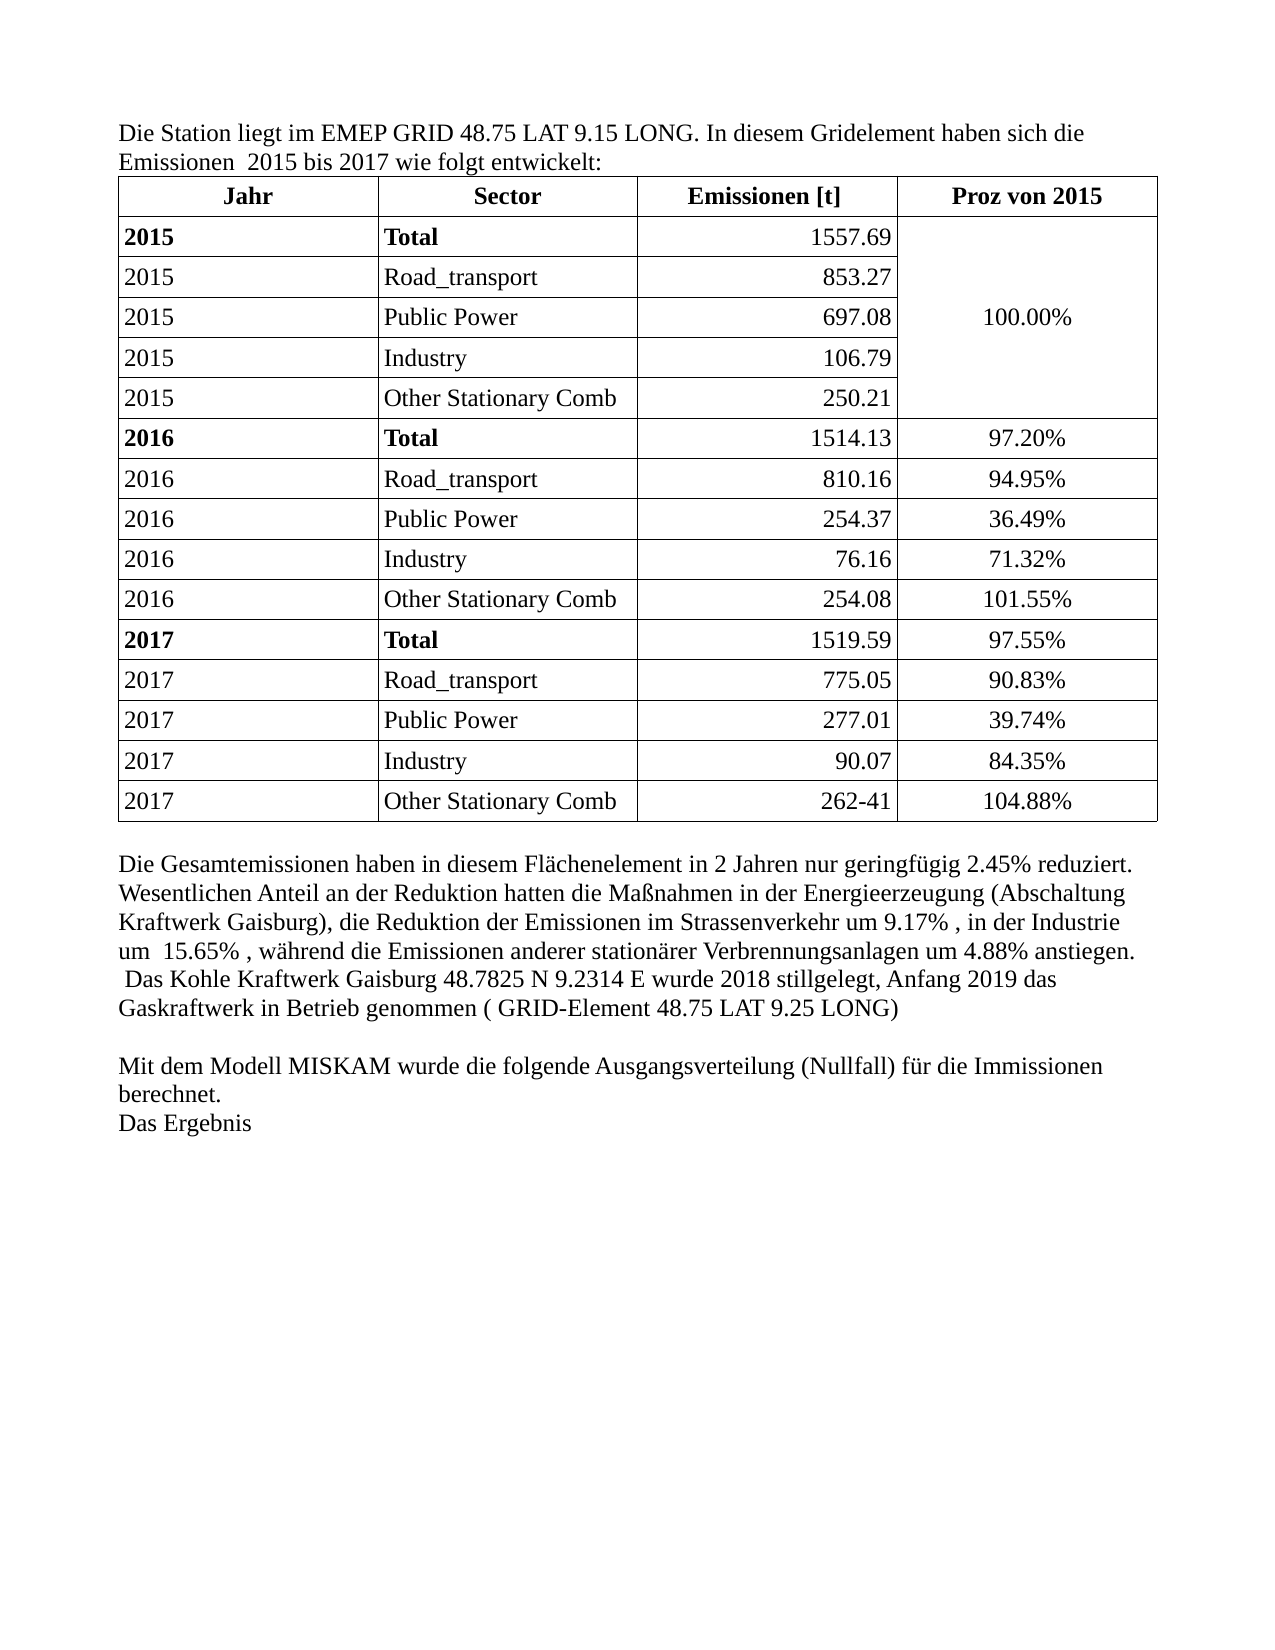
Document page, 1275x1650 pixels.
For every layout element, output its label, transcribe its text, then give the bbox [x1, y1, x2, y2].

table_cell 2016 [119, 580, 378, 619]
table_cell 90,83% [898, 660, 1157, 700]
table_cell 697,08 [638, 298, 897, 337]
table_cell Road_transport [379, 660, 637, 700]
table_cell 2015 [119, 257, 378, 297]
table_cell 2017 [119, 701, 378, 740]
table_cell 106,79 [638, 338, 897, 377]
table_cell Industry [379, 741, 637, 780]
table_cell 90,07 [638, 741, 897, 780]
text Mit dem Modell MISKAM wurde die folgende Ausgangsverteilung (Nullfall) für die Immissionen berechnet. [118, 1051, 1157, 1108]
table_header Emissionen [t] [638, 177, 897, 216]
table_cell 853,27 [638, 257, 897, 297]
table_header Sector [379, 177, 637, 216]
table_cell 250,21 [638, 378, 897, 417]
table_cell 254,37 [638, 499, 897, 538]
text Die Station liegt im EMEP GRID 48.75 LAT 9.15 LONG. In diesem Gridelement haben sich die Emissionen 2015 bis 2017 wie folgt entwickelt: [118, 118, 1157, 176]
table_cell Road_transport [379, 257, 637, 297]
table_cell 97,20% [898, 419, 1157, 458]
table_cell Other Stationary Comb [379, 378, 637, 417]
text Die Gesamtemissionen haben in diesem Flächenelement in 2 Jahren nur geringfügig 2.45% reduziert. Wesentlichen Anteil an der Reduktion hatten die Maßnahmen in der Energieerzeugung (Abschaltung Kraftwerk Gaisburg), die Reduktion der Emissionen im Strassenverkehr um 9.17% , in der Industrie um 15.65% , während die Emissionen anderer stationärer Verbrennungsanlagen um 4.88% anstiegen. [118, 849, 1157, 964]
table_cell 2015 [119, 378, 378, 417]
table_cell Other Stationary Comb [379, 781, 637, 821]
table_cell 2015 [119, 217, 378, 256]
table_cell 775,05 [638, 660, 897, 700]
table_cell 2016 [119, 540, 378, 579]
table_cell Industry [379, 540, 637, 579]
table_header Proz von 2015 [898, 177, 1157, 216]
table_cell 104,88% [898, 781, 1157, 821]
table_cell 2017 [119, 620, 378, 659]
table_cell 84,35% [898, 741, 1157, 780]
table_cell 97,55% [898, 620, 1157, 659]
table_cell 94,95% [898, 459, 1157, 498]
table_cell Total [379, 419, 637, 458]
table_cell 76,16 [638, 540, 897, 579]
table_cell 2016 [119, 459, 378, 498]
table_cell 2017 [119, 741, 378, 780]
table_cell 254,08 [638, 580, 897, 619]
table_cell 2015 [119, 298, 378, 337]
table_cell 2017 [119, 660, 378, 700]
table_cell 1557,69 [638, 217, 897, 256]
table_cell Road_transport [379, 459, 637, 498]
table_cell 2016 [119, 419, 378, 458]
table_cell 262-41 [638, 781, 897, 821]
table_cell Total [379, 217, 637, 256]
table_cell 100,00% [898, 217, 1157, 417]
table_cell 71,32% [898, 540, 1157, 579]
table_cell 101,55% [898, 580, 1157, 619]
text Das Kohle Kraftwerk Gaisburg 48.7825 N 9.2314 E wurde 2018 stillgelegt, Anfang 2019 das Gaskraftwerk in Betrieb genommen ( GRID-Element 48.75 LAT 9.25 LONG) [118, 964, 1157, 1022]
table_cell Other Stationary Comb [379, 580, 637, 619]
table_cell Industry [379, 338, 637, 377]
table_cell 2016 [119, 499, 378, 538]
table_cell Public Power [379, 499, 637, 538]
table_cell 810,16 [638, 459, 897, 498]
table_cell 1514,13 [638, 419, 897, 458]
table_cell Total [379, 620, 637, 659]
table_cell 2017 [119, 781, 378, 821]
text Das Ergebnis [118, 1108, 1157, 1137]
table_cell 277,01 [638, 701, 897, 740]
table_cell 1519,59 [638, 620, 897, 659]
table_header Jahr [119, 177, 378, 216]
table_cell 2015 [119, 338, 378, 377]
table_cell 36,49% [898, 499, 1157, 538]
table_cell Public Power [379, 298, 637, 337]
table_cell 39,74% [898, 701, 1157, 740]
table_cell Public Power [379, 701, 637, 740]
